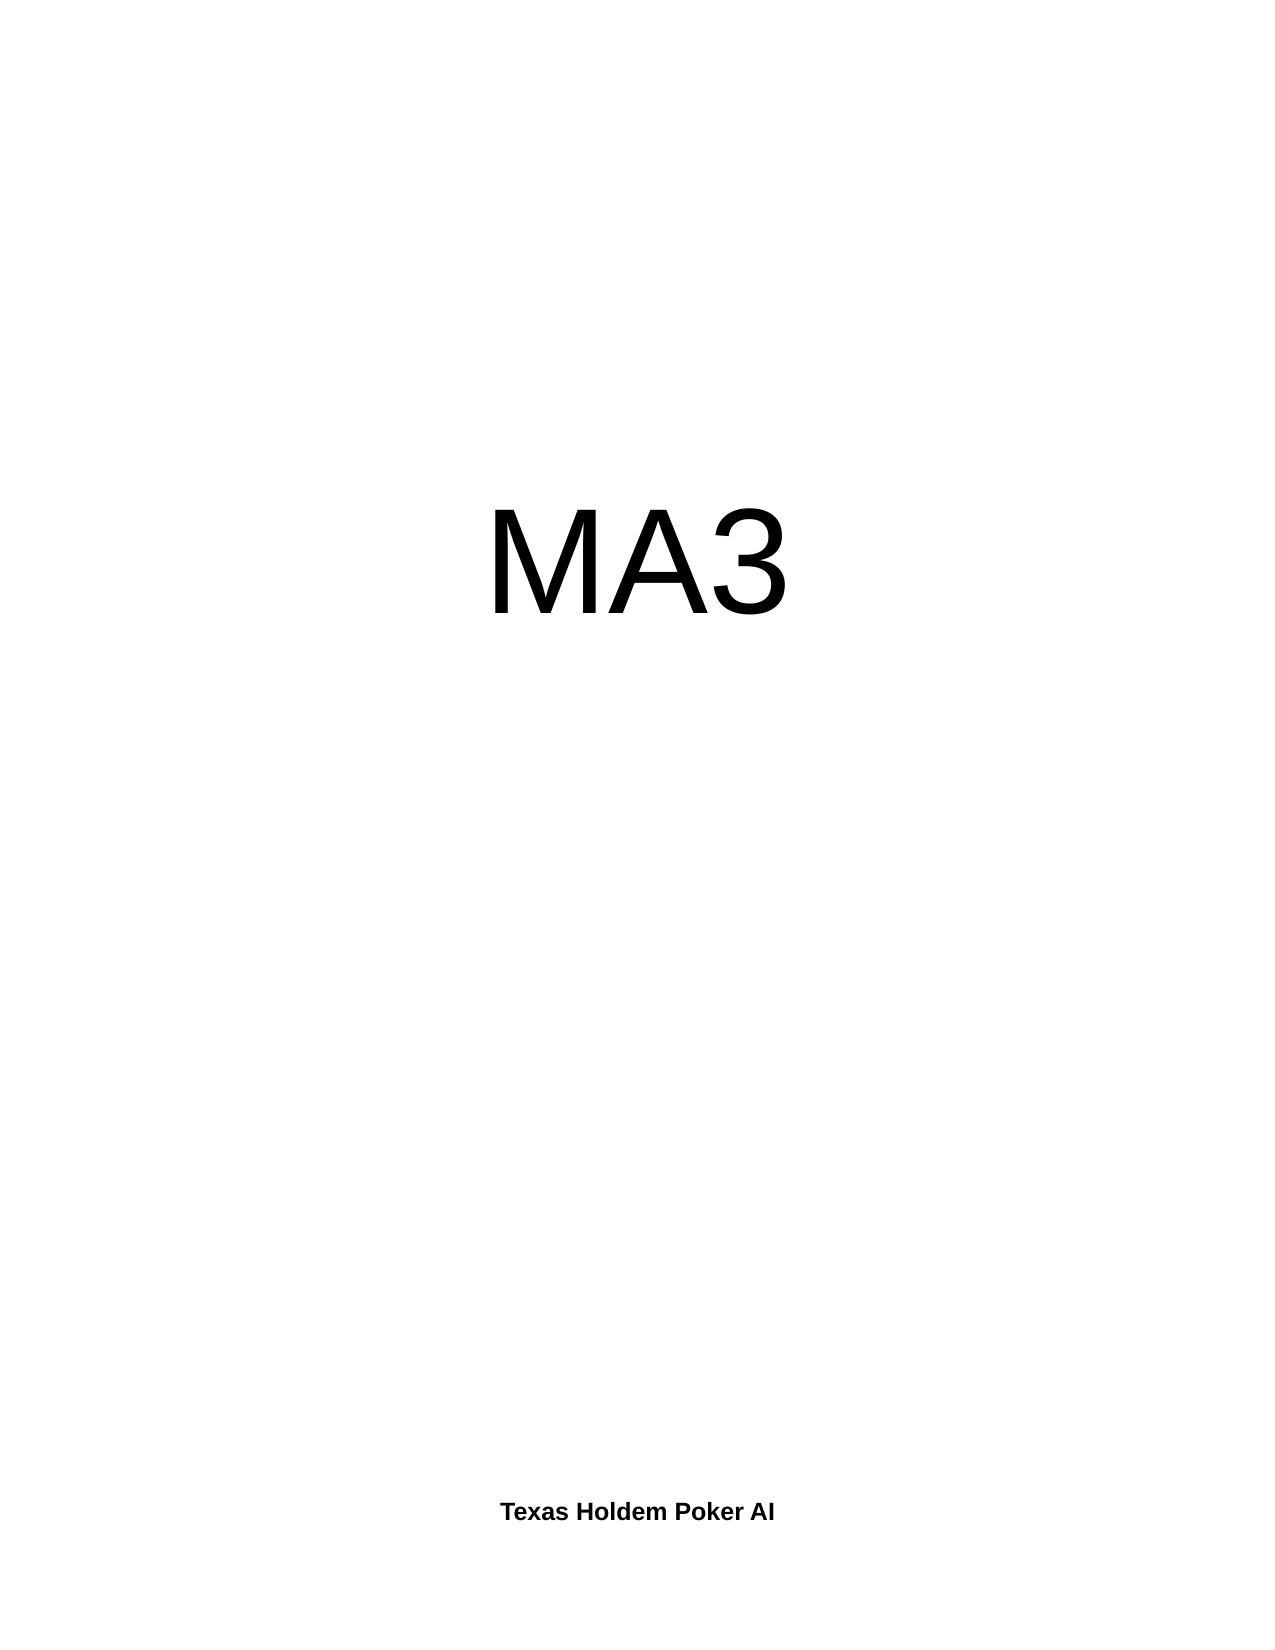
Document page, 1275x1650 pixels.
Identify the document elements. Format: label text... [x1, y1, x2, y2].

text Texas Holdem Poker AI [150, 1497, 1125, 1526]
text MA3 [150, 472, 1125, 645]
